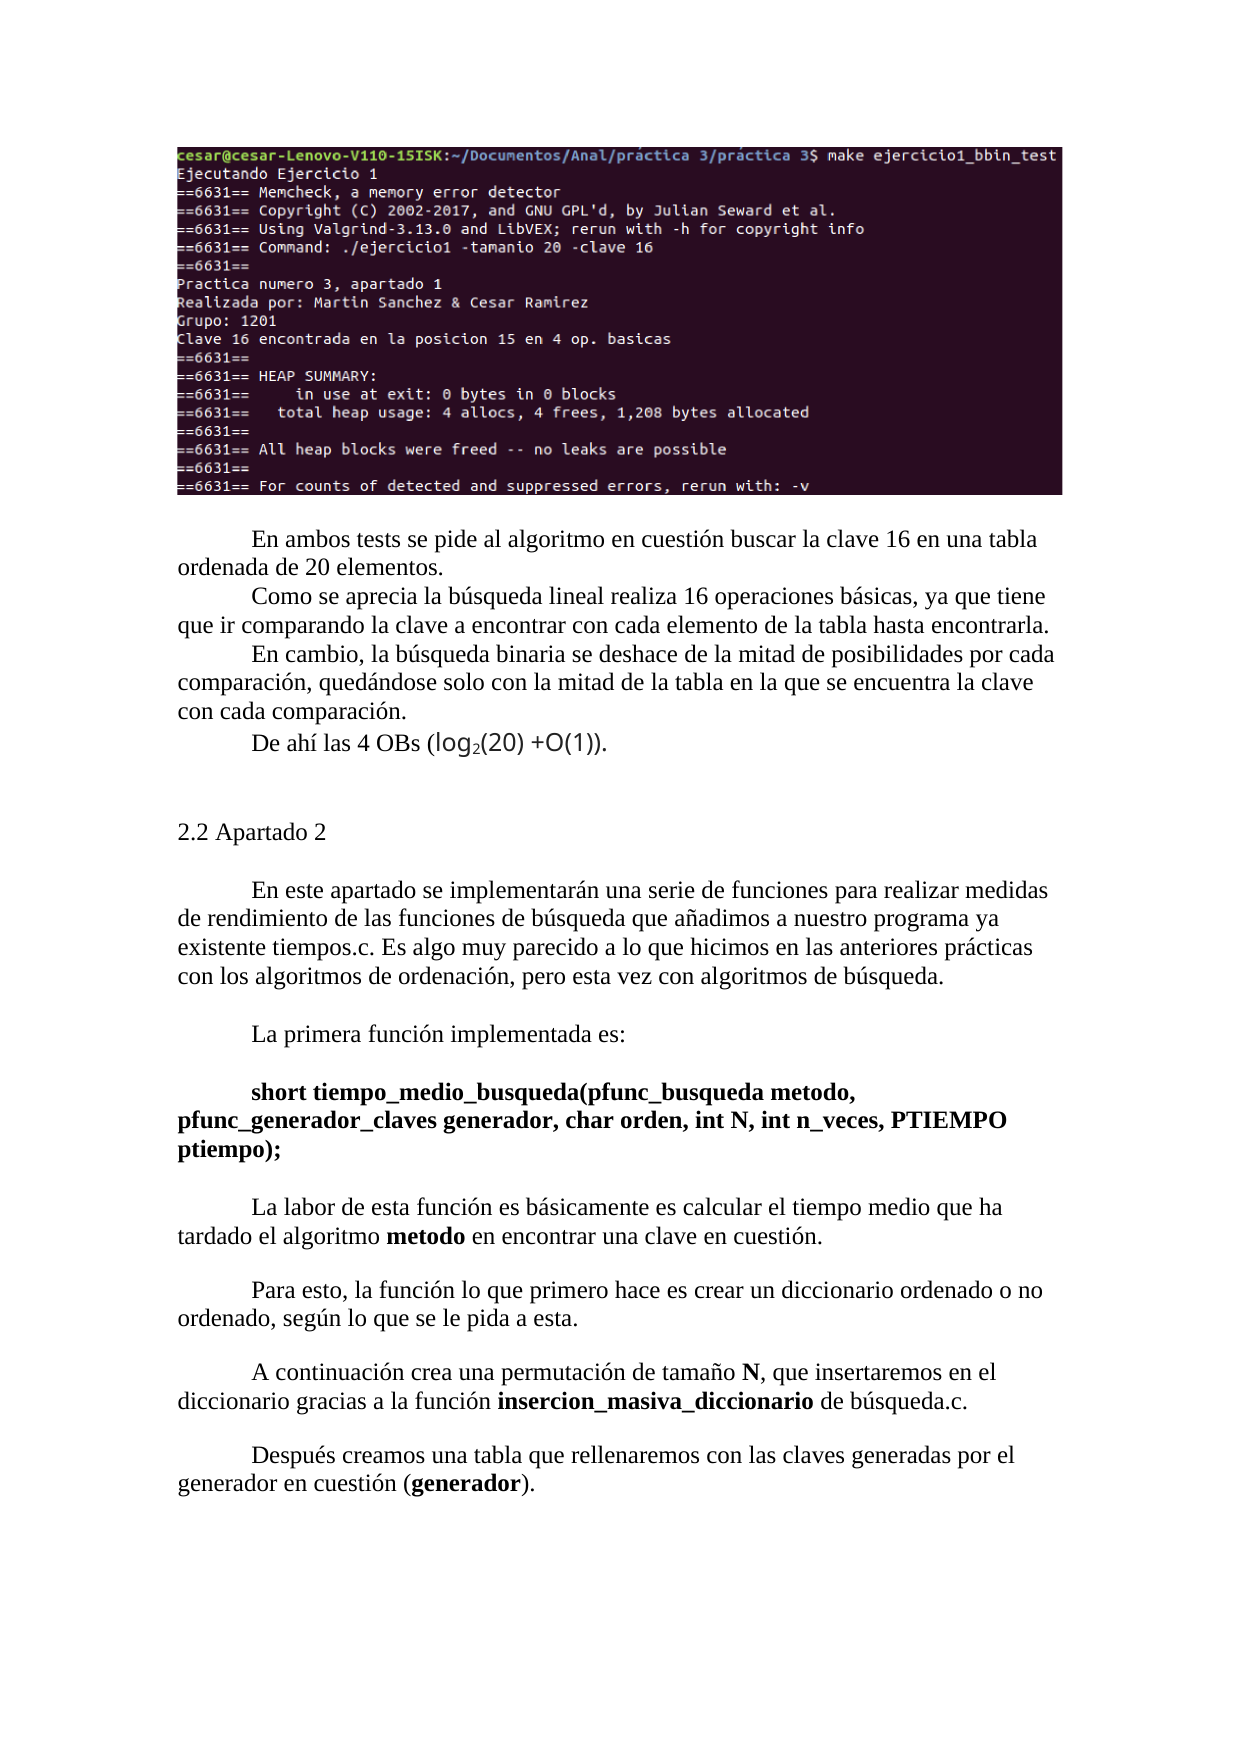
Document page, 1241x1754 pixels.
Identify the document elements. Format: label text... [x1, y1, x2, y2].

text Después creamos una tabla que rellenaremos con las claves generadas por el generador en cuestión (generador). [177, 1440, 1063, 1497]
text En cambio, la búsqueda binaria se deshace de la mitad de posibilidades por cada comparación, quedándose solo con la mitad de la tabla en la que se encuentra la clave con cada comparación. [177, 639, 1063, 725]
text short tiempo_medio_busqueda(pfunc_busqueda metodo, pfunc_generador_claves generador, char orden, int N, int n_veces, PTIEMPO ptiempo); [177, 1077, 1063, 1163]
text De ahí las 4 OBs (log2(20) +O(1)). [177, 725, 1063, 759]
text La primera función implementada es: [177, 1019, 1063, 1048]
text 2.2 Apartado 2 [177, 817, 1063, 846]
text A continuación crea una permutación de tamaño N, que insertaremos en el diccionario gracias a la función insercion_masiva_diccionario de búsqueda.c. [177, 1357, 1063, 1415]
text Para esto, la función lo que primero hace es crear un diccionario ordenado o no ordenado, según lo que se le pida a esta. [177, 1275, 1063, 1332]
text En ambos tests se pide al algoritmo en cuestión buscar la clave 16 en una tabla ordenada de 20 elementos. [177, 524, 1063, 581]
picture [177, 147, 1063, 495]
text En este apartado se implementarán una serie de funciones para realizar medidas de rendimiento de las funciones de búsqueda que añadimos a nuestro programa ya existente tiempos.c. Es algo muy parecido a lo que hicimos en las anteriores prácticas con los algoritmos de ordenación, pero esta vez con algoritmos de búsqueda. [177, 875, 1063, 990]
text Como se aprecia la búsqueda lineal realiza 16 operaciones básicas, ya que tiene que ir comparando la clave a encontrar con cada elemento de la tabla hasta encontrarla. [177, 581, 1063, 639]
text La labor de esta función es básicamente es calcular el tiempo medio que ha tardado el algoritmo metodo en encontrar una clave en cuestión. [177, 1192, 1063, 1250]
